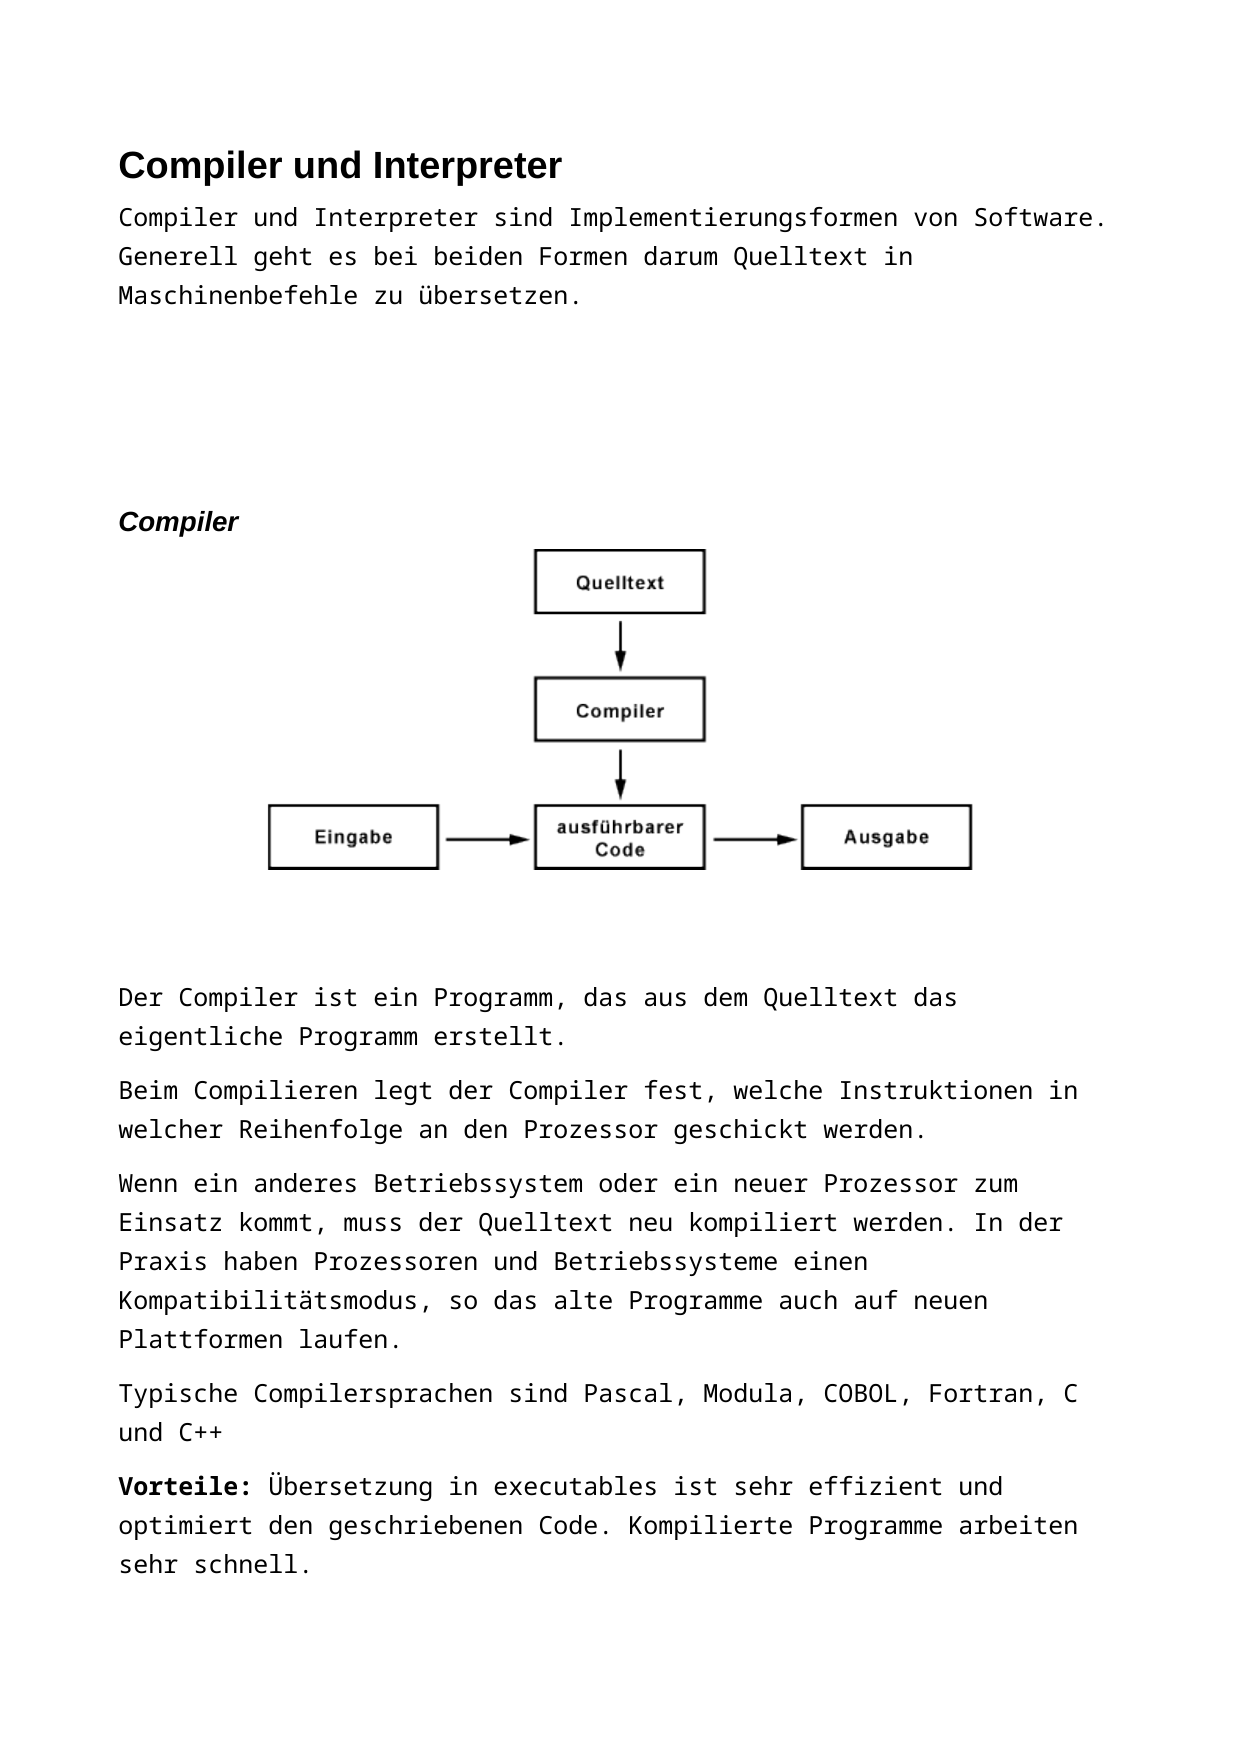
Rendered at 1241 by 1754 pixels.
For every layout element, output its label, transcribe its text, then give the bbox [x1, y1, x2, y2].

text Compiler und Interpreter sind Implementierungsformen von Software. Generell geht es bei beiden Formen darum Quelltext in Maschinenbefehle zu übersetzen. [118, 199, 1122, 312]
text Vorteile: Übersetzung in executables ist sehr effizient und optimiert den geschriebenen Code. Kompilierte Programme arbeiten sehr schnell. [118, 1469, 1122, 1581]
text Beim Compilieren legt der Compiler fest, welche Instruktionen in welcher Reihenfolge an den Prozessor geschickt werden. [118, 1072, 1122, 1146]
subtitle Compiler [118, 505, 1122, 537]
text Typische Compilersprachen sind Pascal, Modula, COBOL, Fortran, C und C++ [118, 1376, 1122, 1449]
subtitle Compiler und Interpreter [118, 143, 1122, 187]
picture [267, 549, 973, 870]
text Wenn ein anderes Betriebssystem oder ein neuer Prozessor zum Einsatz kommt, muss der Quelltext neu kompiliert werden. In der Praxis haben Prozessoren und Betriebssysteme einen Kompatibilitätsmodus, so das alte Programme auch auf neuen Plattformen laufen. [118, 1165, 1122, 1356]
text Der Compiler ist ein Programm, das aus dem Quelltext das eigentliche Programm erstellt. [118, 979, 1122, 1053]
